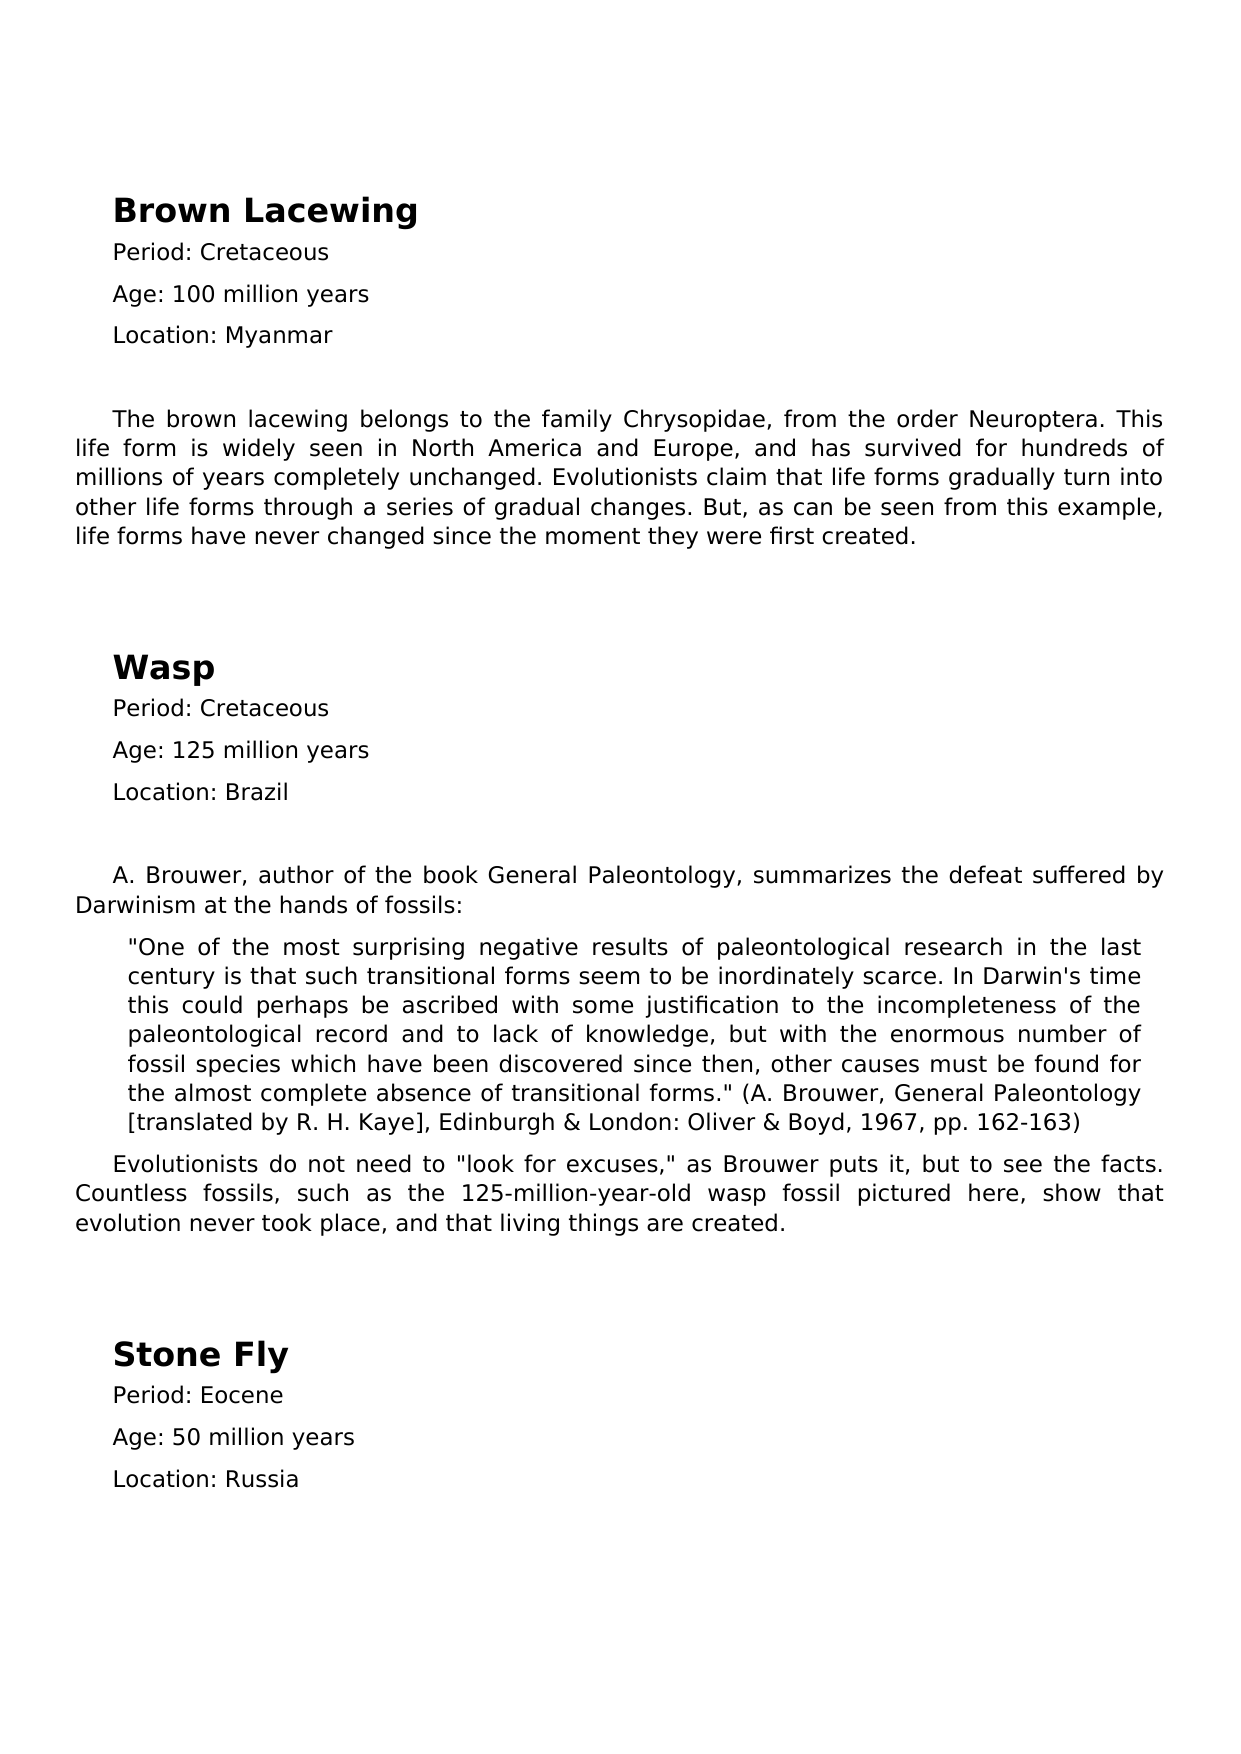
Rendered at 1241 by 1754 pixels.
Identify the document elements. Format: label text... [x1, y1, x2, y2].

text Period: Cretaceous [75, 239, 1165, 266]
text Period: Eocene [75, 1382, 1165, 1409]
text Age: 50 million years [75, 1424, 1165, 1451]
text Location: Russia [75, 1466, 1165, 1492]
text Evolutionists do not need to "look for excuses," as Brouwer puts it, but to see the facts. Countless fossils, such as the 125-million-year-old wasp fossil pictured here, show that evolution never took place, and that living things are created. [75, 1151, 1165, 1236]
text Period: Cretaceous [75, 696, 1165, 722]
text Location: Myanmar [75, 322, 1165, 349]
text Age: 125 million years [75, 737, 1165, 764]
subtitle Brown Lacewing [112, 192, 1165, 231]
text The brown lacewing belongs to the family Chrysopidae, from the order Neuroptera. This life form is widely seen in North America and Europe, and has survived for hundreds of millions of years completely unchanged. Evolutionists claim that life forms gradually turn into other life forms through a series of gradual changes. But, as can be seen from this example, life forms have never changed since the moment they were first created. [75, 406, 1165, 550]
text "One of the most surprising negative results of paleontological research in the last century is that such transitional forms seem to be inordinately scarce. In Darwin's time this could perhaps be ascribed with some justification to the incompleteness of the paleontological record and to lack of knowledge, but with the enormous number of fossil species which have been discovered since then, other causes must be found for the almost complete absence of transitional forms." (A. Brouwer, General Paleontology [translated by R. H. Kaye], Edinburgh & London: Oliver & Boyd, 1967, pp. 162-163) [127, 934, 1143, 1136]
subtitle Stone Fly [112, 1335, 1165, 1374]
text Age: 100 million years [75, 281, 1165, 307]
text Location: Brazil [75, 779, 1165, 806]
text A. Brouwer, author of the book General Paleontology, summarizes the defeat suffered by Darwinism at the hands of fossils: [75, 863, 1165, 919]
subtitle Wasp [112, 648, 1165, 687]
